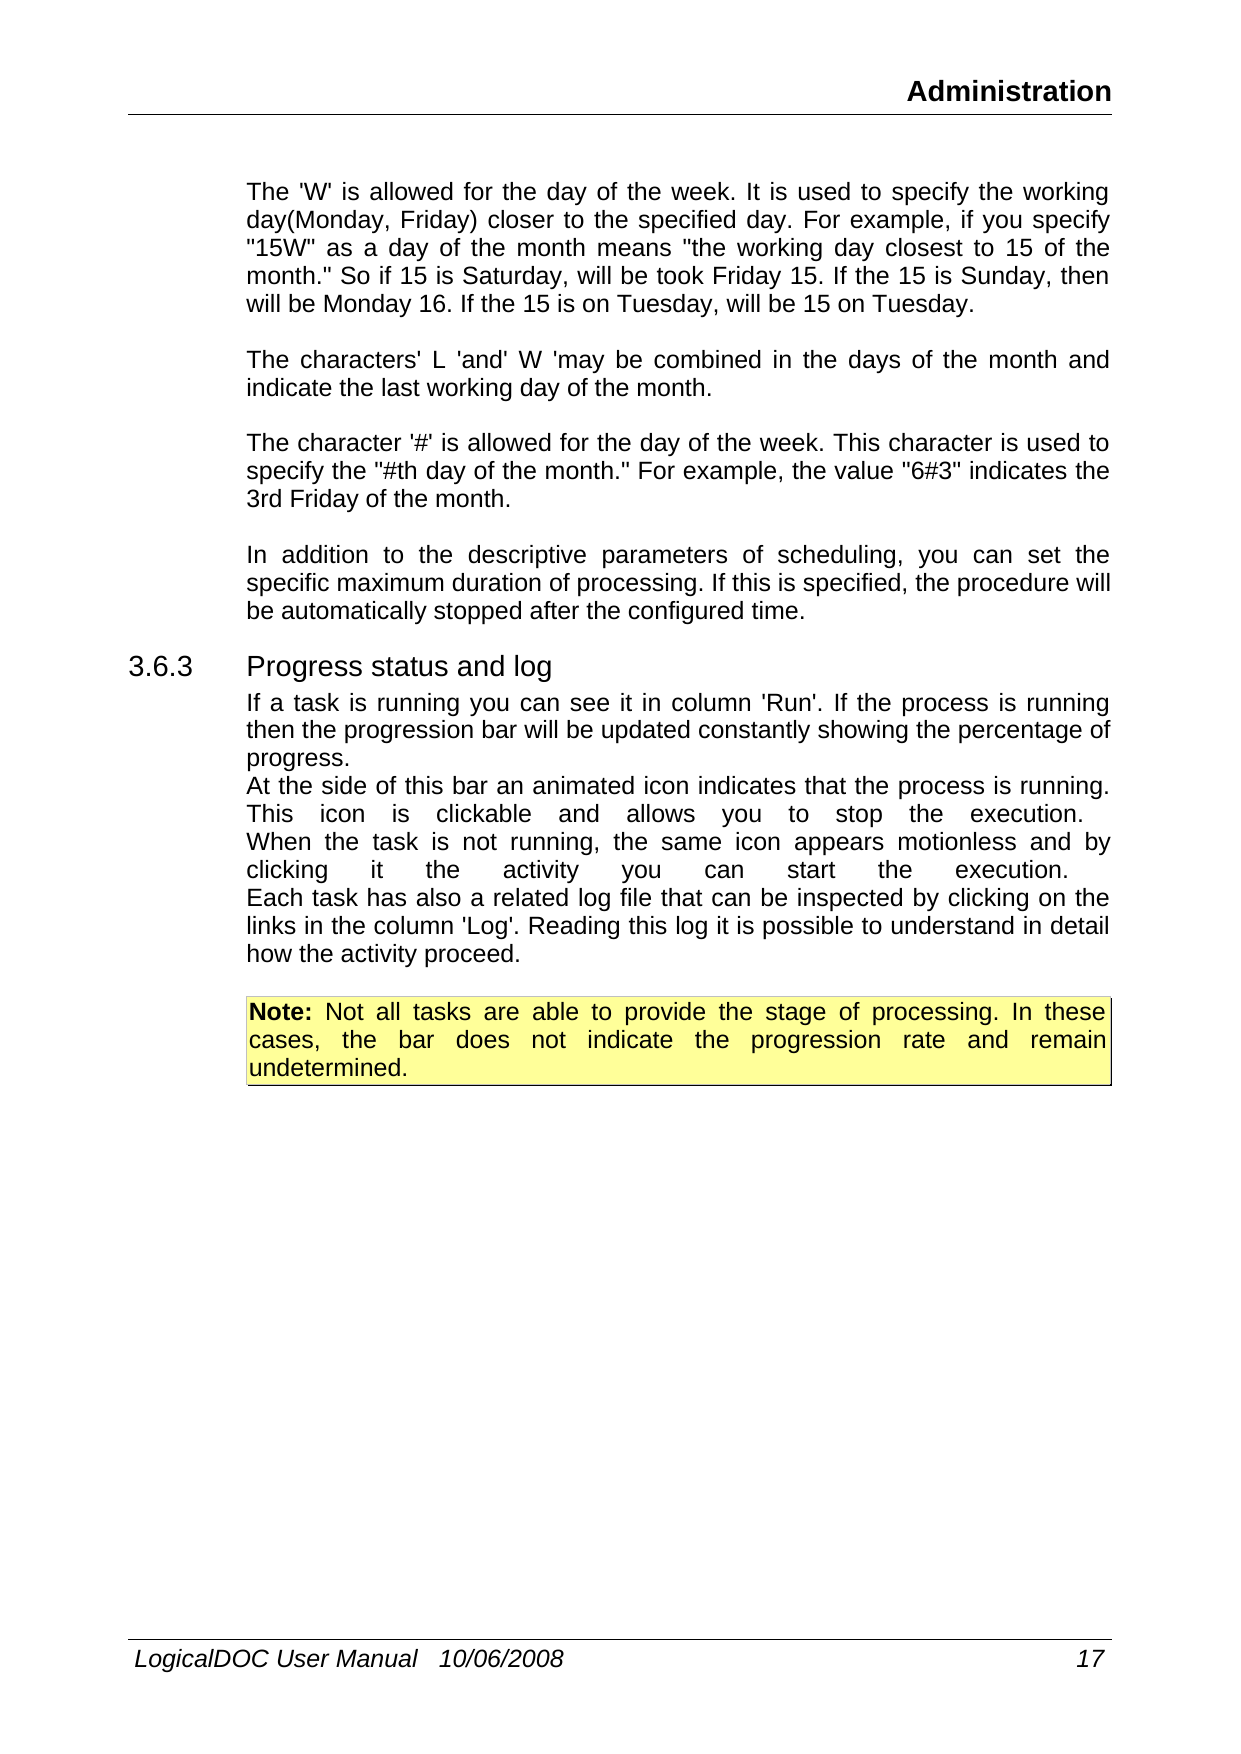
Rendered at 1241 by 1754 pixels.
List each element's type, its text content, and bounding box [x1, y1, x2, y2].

text The 'W' is allowed for the day of the week. It is used to specify the working day(Monday, Friday) closer to the specified day. For example, if you specify "15W" as a day of the month means "the working day closest to 15 of the month." So if 15 is Saturday, will be took Friday 15. If the 15 is Sunday, then will be Monday 16. If the 15 is on Tuesday, will be 15 on Tuesday. [246, 178, 1112, 317]
text In addition to the descriptive parameters of scheduling, you can set the specific maximum duration of processing. If this is specified, the procedure will be automatically stopped after the configured time. [246, 541, 1112, 624]
text The characters' L 'and' W 'may be combined in the days of the month and indicate the last working day of the month. [246, 345, 1112, 401]
text The character '#' is allowed for the day of the week. This character is used to specify the "#th day of the month." For example, the value "6#3" indicates the 3rd Friday of the month. [246, 429, 1112, 513]
subtitle Progress status and log [128, 649, 1112, 682]
text Note: Not all tasks are able to provide the stage of processing. In these cases, the bar does not indicate the progression rate and remain undetermined. [247, 997, 1110, 1084]
text If a task is running you can see it in column 'Run'. If the process is running then the progression bar will be updated constantly showing the percentage of progress. At the side of this bar an animated icon indicates that the process is running. This icon is clickable and allows you to stop the execution. When the task is not running, the same icon appears motionless and by clicking it the activity you can start the execution. Each task has also a related log file that can be inspected by clicking on the links in the column 'Log'. Reading this log it is possible to understand in detail how the activity proceed. [246, 688, 1112, 968]
